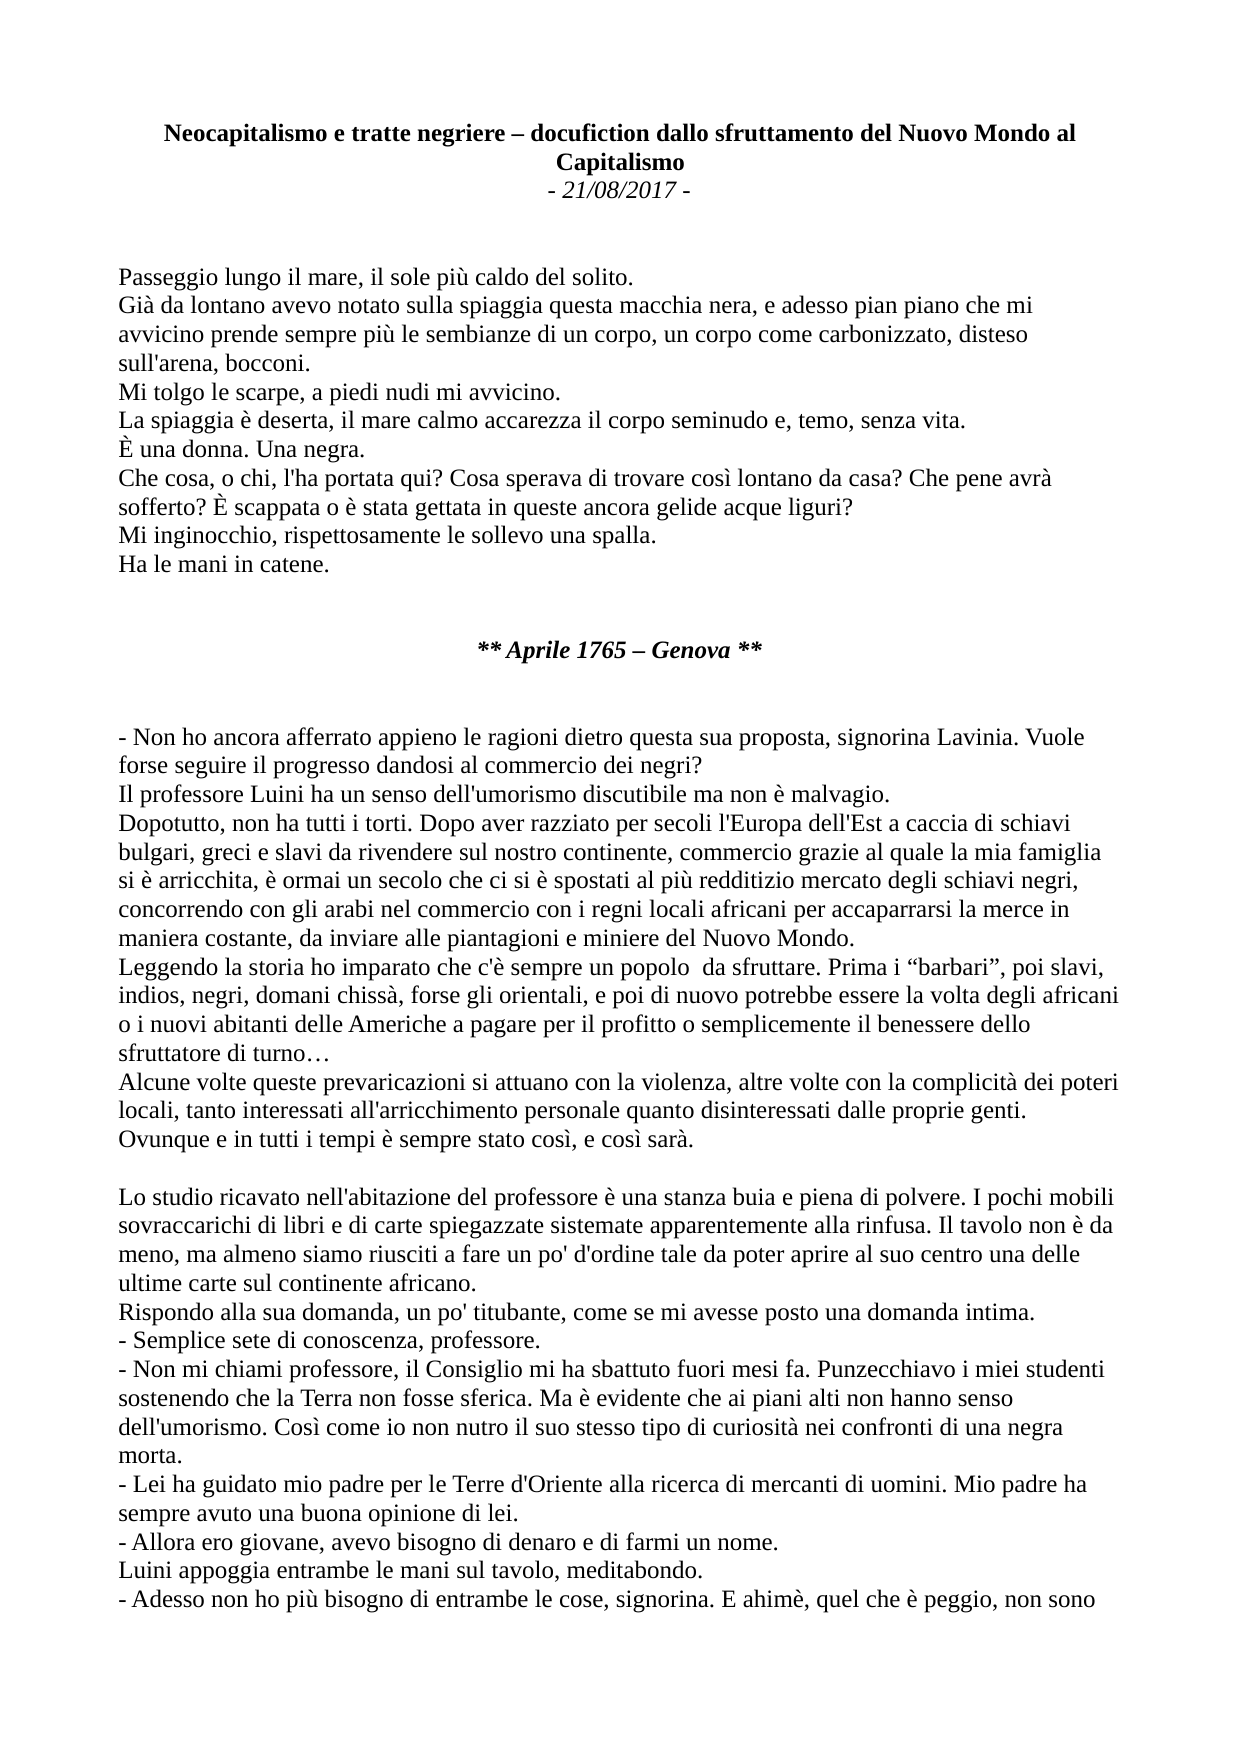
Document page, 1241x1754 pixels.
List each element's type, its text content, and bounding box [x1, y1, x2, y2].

text Il professore Luini ha un senso dell'umorismo discutibile ma non è malvagio. [118, 779, 1122, 808]
text Dopotutto, non ha tutti i torti. Dopo aver razziato per secoli l'Europa dell'Est a caccia di schiavi bulgari, greci e slavi da rivendere sul nostro continente, commercio grazie al quale la mia famiglia si è arricchita, è ormai un secolo che ci si è spostati al più redditizio mercato degli schiavi negri, concorrendo con gli arabi nel commercio con i regni locali africani per accaparrarsi la merce in maniera costante, da inviare alle piantagioni e miniere del Nuovo Mondo. [118, 808, 1122, 952]
text Che cosa, o chi, l'ha portata qui? Cosa sperava di trovare così lontano da casa? Che pene avrà sofferto? È scappata o è stata gettata in queste ancora gelide acque liguri? [118, 463, 1122, 521]
text Mi inginocchio, rispettosamente le sollevo una spalla. [118, 521, 1122, 549]
text Alcune volte queste prevaricazioni si attuano con la violenza, altre volte con la complicità dei poteri locali, tanto interessati all'arricchimento personale quanto disinteressati dalle proprie genti. Ovunque e in tutti i tempi è sempre stato così, e così sarà. [118, 1067, 1122, 1153]
text - Non mi chiami professore, il Consiglio mi ha sbattuto fuori mesi fa. Punzecchiavo i miei studenti sostenendo che la Terra non fosse sferica. Ma è evidente che ai piani alti non hanno senso dell'umorismo. Così come io non nutro il suo stesso tipo di curiosità nei confronti di una negra morta. [118, 1354, 1122, 1469]
text Leggendo la storia ho imparato che c'è sempre un popolo da sfruttare. Prima i “barbari”, poi slavi, indios, negri, domani chissà, forse gli orientali, e poi di nuovo potrebbe essere la volta degli africani o i nuovi abitanti delle Americhe a pagare per il profitto o semplicemente il benessere dello sfruttatore di turno… [118, 952, 1122, 1067]
text Neocapitalismo e tratte negriere – docufiction dallo sfruttamento del Nuovo Mondo al Capitalismo [118, 118, 1122, 176]
text È una donna. Una negra. [118, 434, 1122, 463]
text - Lei ha guidato mio padre per le Terre d'Oriente alla ricerca di mercanti di uomini. Mio padre ha sempre avuto una buona opinione di lei. [118, 1469, 1122, 1527]
text - Semplice sete di conoscenza, professore. [118, 1326, 1122, 1354]
text Lo studio ricavato nell'abitazione del professore è una stanza buia e piena di polvere. I pochi mobili sovraccarichi di libri e di carte spiegazzate sistemate apparentemente alla rinfusa. Il tavolo non è da meno, ma almeno siamo riusciti a fare un po' d'ordine tale da poter aprire al suo centro una delle ultime carte sul continente africano. [118, 1182, 1122, 1297]
text La spiaggia è deserta, il mare calmo accarezza il corpo seminudo e, temo, senza vita. [118, 406, 1122, 434]
text - 21/08/2017 - [118, 176, 1122, 204]
text Rispondo alla sua domanda, un po' titubante, come se mi avesse posto una domanda intima. [118, 1297, 1122, 1326]
text - Allora ero giovane, avevo bisogno di denaro e di farmi un nome. [118, 1527, 1122, 1556]
text Luini appoggia entrambe le mani sul tavolo, meditabondo. [118, 1556, 1122, 1584]
text Già da lontano avevo notato sulla spiaggia questa macchia nera, e adesso pian piano che mi avvicino prende sempre più le sembianze di un corpo, un corpo come carbonizzato, disteso sull'arena, bocconi. [118, 291, 1122, 377]
text Mi tolgo le scarpe, a piedi nudi mi avvicino. [118, 377, 1122, 406]
text Ha le mani in catene. [118, 549, 1122, 578]
text Passeggio lungo il mare, il sole più caldo del solito. [118, 262, 1122, 291]
text ** Aprile 1765 – Genova ** [118, 636, 1122, 664]
text - Non ho ancora afferrato appieno le ragioni dietro questa sua proposta, signorina Lavinia. Vuole forse seguire il progresso dandosi al commercio dei negri? [118, 722, 1122, 779]
text - Adesso non ho più bisogno di entrambe le cose, signorina. E ahimè, quel che è peggio, non sono [118, 1584, 1122, 1613]
